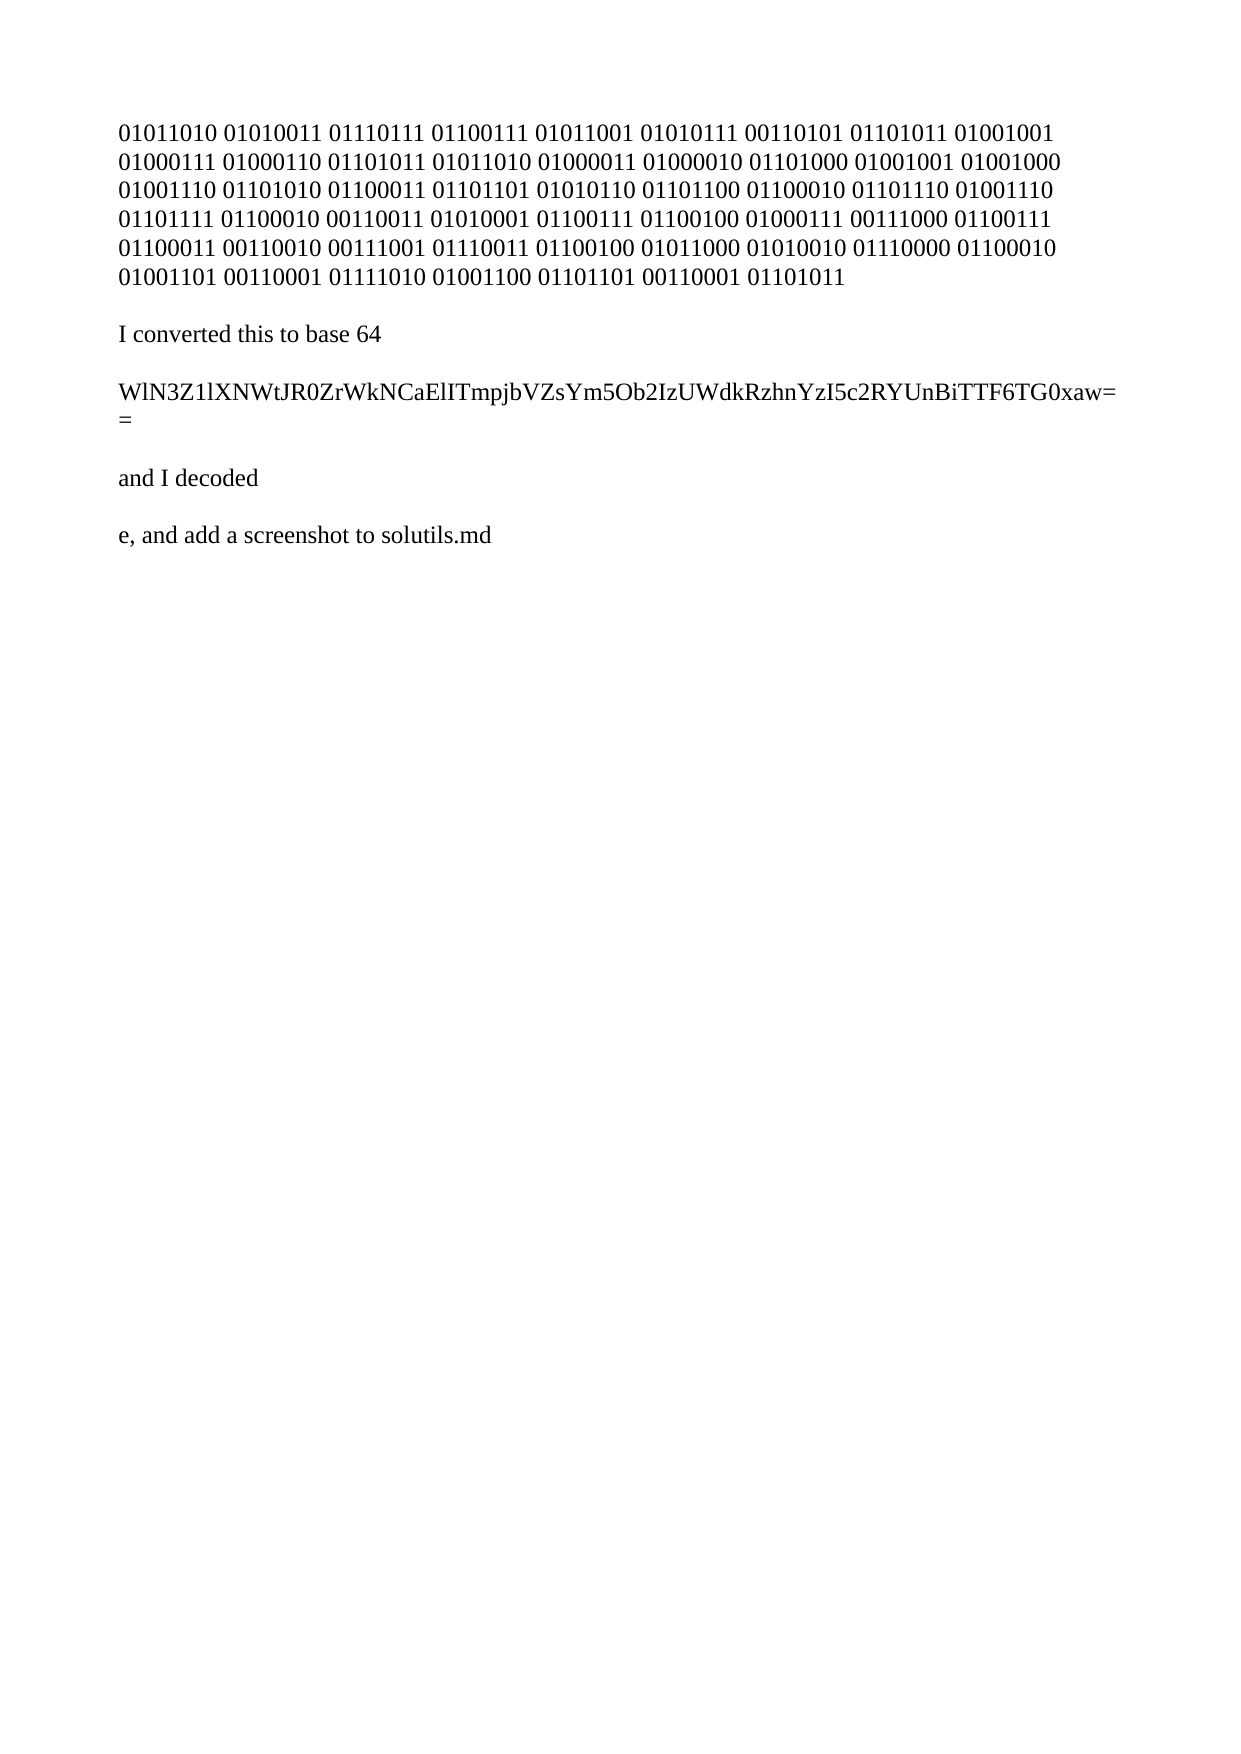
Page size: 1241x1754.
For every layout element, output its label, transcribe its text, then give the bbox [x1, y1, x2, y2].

text 01011010 01010011 01110111 01100111 01011001 01010111 00110101 01101011 01001001 01000111 01000110 01101011 01011010 01000011 01000010 01101000 01001001 01001000 01001110 01101010 01100011 01101101 01010110 01101100 01100010 01101110 01001110 01101111 01100010 00110011 01010001 01100111 01100100 01000111 00111000 01100111 01100011 00110010 00111001 01110011 01100100 01011000 01010010 01110000 01100010 01001101 00110001 01111010 01001100 01101101 00110001 01101011 [118, 118, 1122, 291]
text WlN3Z1lXNWtJR0ZrWkNCaElITmpjbVZsYm5Ob2IzUWdkRzhnYzI5c2RYUnBiTTF6TG0xaw== [118, 377, 1122, 434]
text and I decoded [118, 463, 1122, 492]
text I converted this to base 64 [118, 319, 1122, 348]
text e, and add a screenshot to solutils.md [118, 521, 1122, 549]
